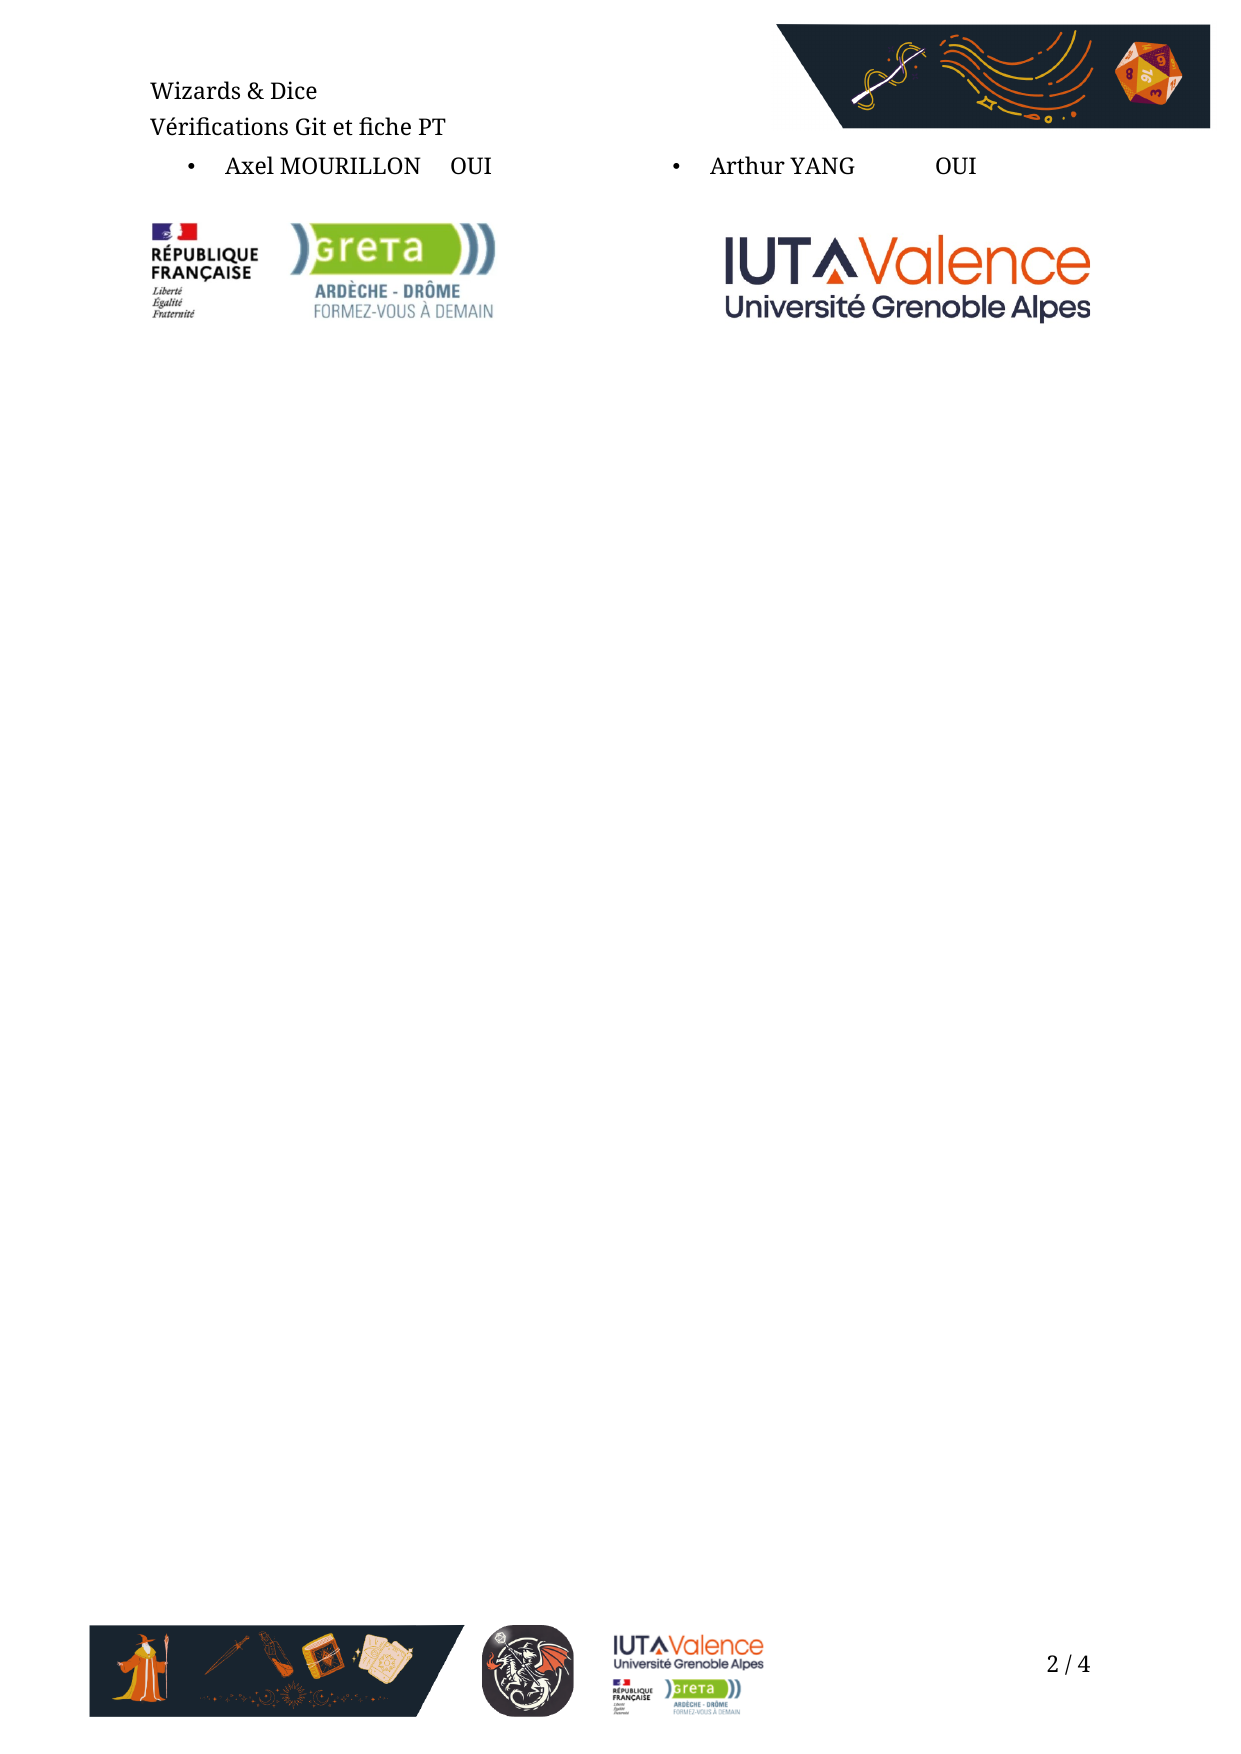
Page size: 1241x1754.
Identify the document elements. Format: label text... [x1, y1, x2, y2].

picture [81, 1614, 788, 1726]
picture [721, 232, 1091, 324]
picture [150, 221, 498, 321]
picture [771, 21, 1218, 131]
list Axel MOURILLON OUI [187, 150, 605, 181]
list Arthur YANG OUI [672, 150, 1090, 181]
